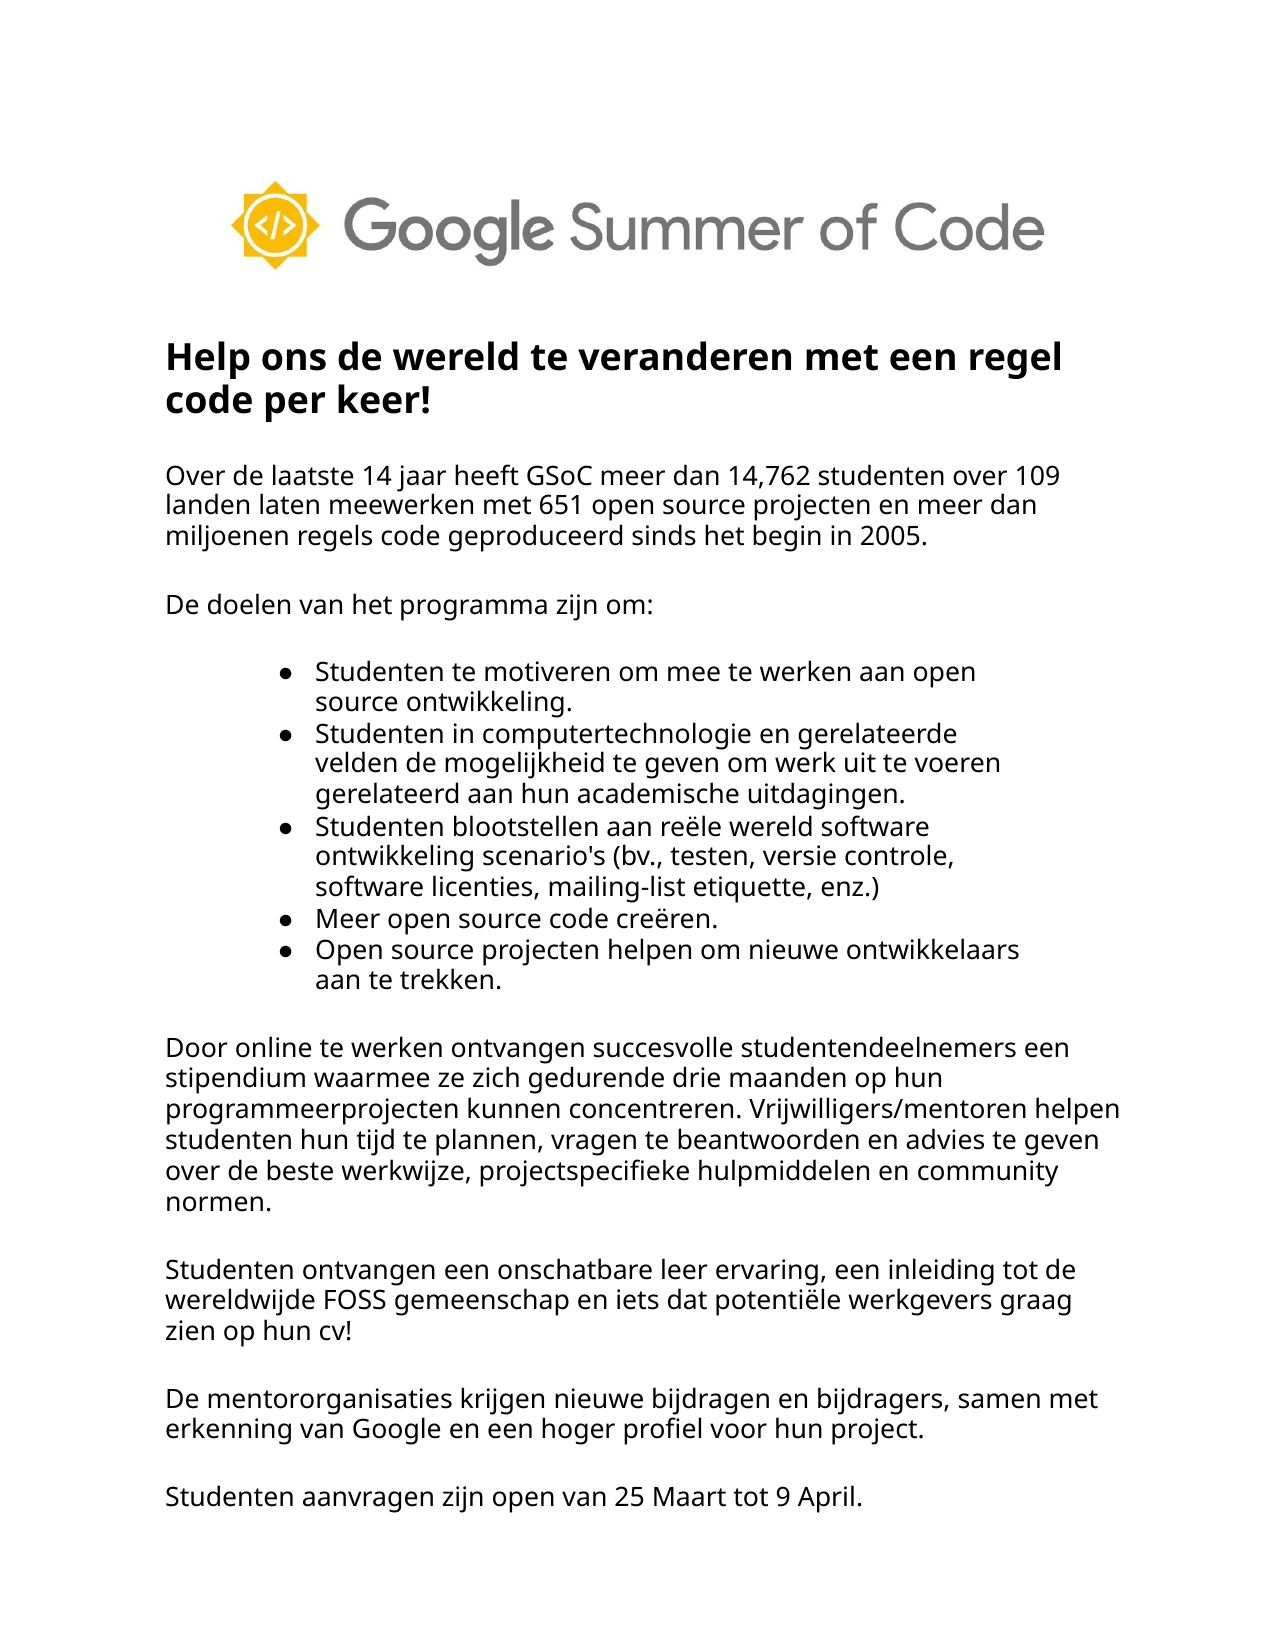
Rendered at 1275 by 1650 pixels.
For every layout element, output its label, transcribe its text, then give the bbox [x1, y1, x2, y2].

text Studenten ontvangen een onschatbare leer ervaring, een inleiding tot de wereldwijde FOSS gemeenschap en iets dat potentiële werkgevers graag zien op hun cv! [165, 1255, 1125, 1348]
list Open source projecten helpen om nieuwe ontwikkelaars aan te trekken. [277, 935, 1162, 997]
text Over de laatste 14 jaar heeft GSoC meer dan 14,762 studenten over 109 landen laten meewerken met 651 open source projecten en meer dan miljoenen regels code geproduceerd sinds het begin in 2005. [165, 461, 1125, 553]
list Studenten blootstellen aan reële wereld software ontwikkeling scenario's (bv., testen, versie controle, software licenties, mailing-list etiquette, enz.) [277, 812, 1162, 904]
text Help ons de wereld te veranderen met een regel code per keer! [165, 112, 1125, 424]
text De doelen van het programma zijn om: [165, 590, 1125, 621]
list Studenten te motiveren om mee te werken aan open source ontwikkeling. [277, 657, 1162, 719]
text Studenten aanvragen zijn open van 25 Maart tot 9 April. [165, 1482, 1125, 1513]
text Door online te werken ontvangen succesvolle studentendeelnemers een stipendium waarmee ze zich gedurende drie maanden op hun programmeerprojecten kunnen concentreren. Vrijwilligers/mentoren helpen studenten hun tijd te plannen, vragen te beantwoorden en advies te geven over de beste werkwijze, projectspecifieke hulpmiddelen en community normen. [165, 1033, 1125, 1219]
list Studenten in computertechnologie en gerelateerde velden de mogelijkheid te geven om werk uit te voeren gerelateerd aan hun academische uitdagingen. [277, 719, 1162, 812]
list Meer open source code creëren. [277, 904, 1162, 935]
text De mentororganisaties krijgen nieuwe bijdragen en bijdragers, samen met erkenning van Google en een hoger profiel voor hun project. [165, 1384, 1125, 1446]
picture [166, 112, 1109, 338]
